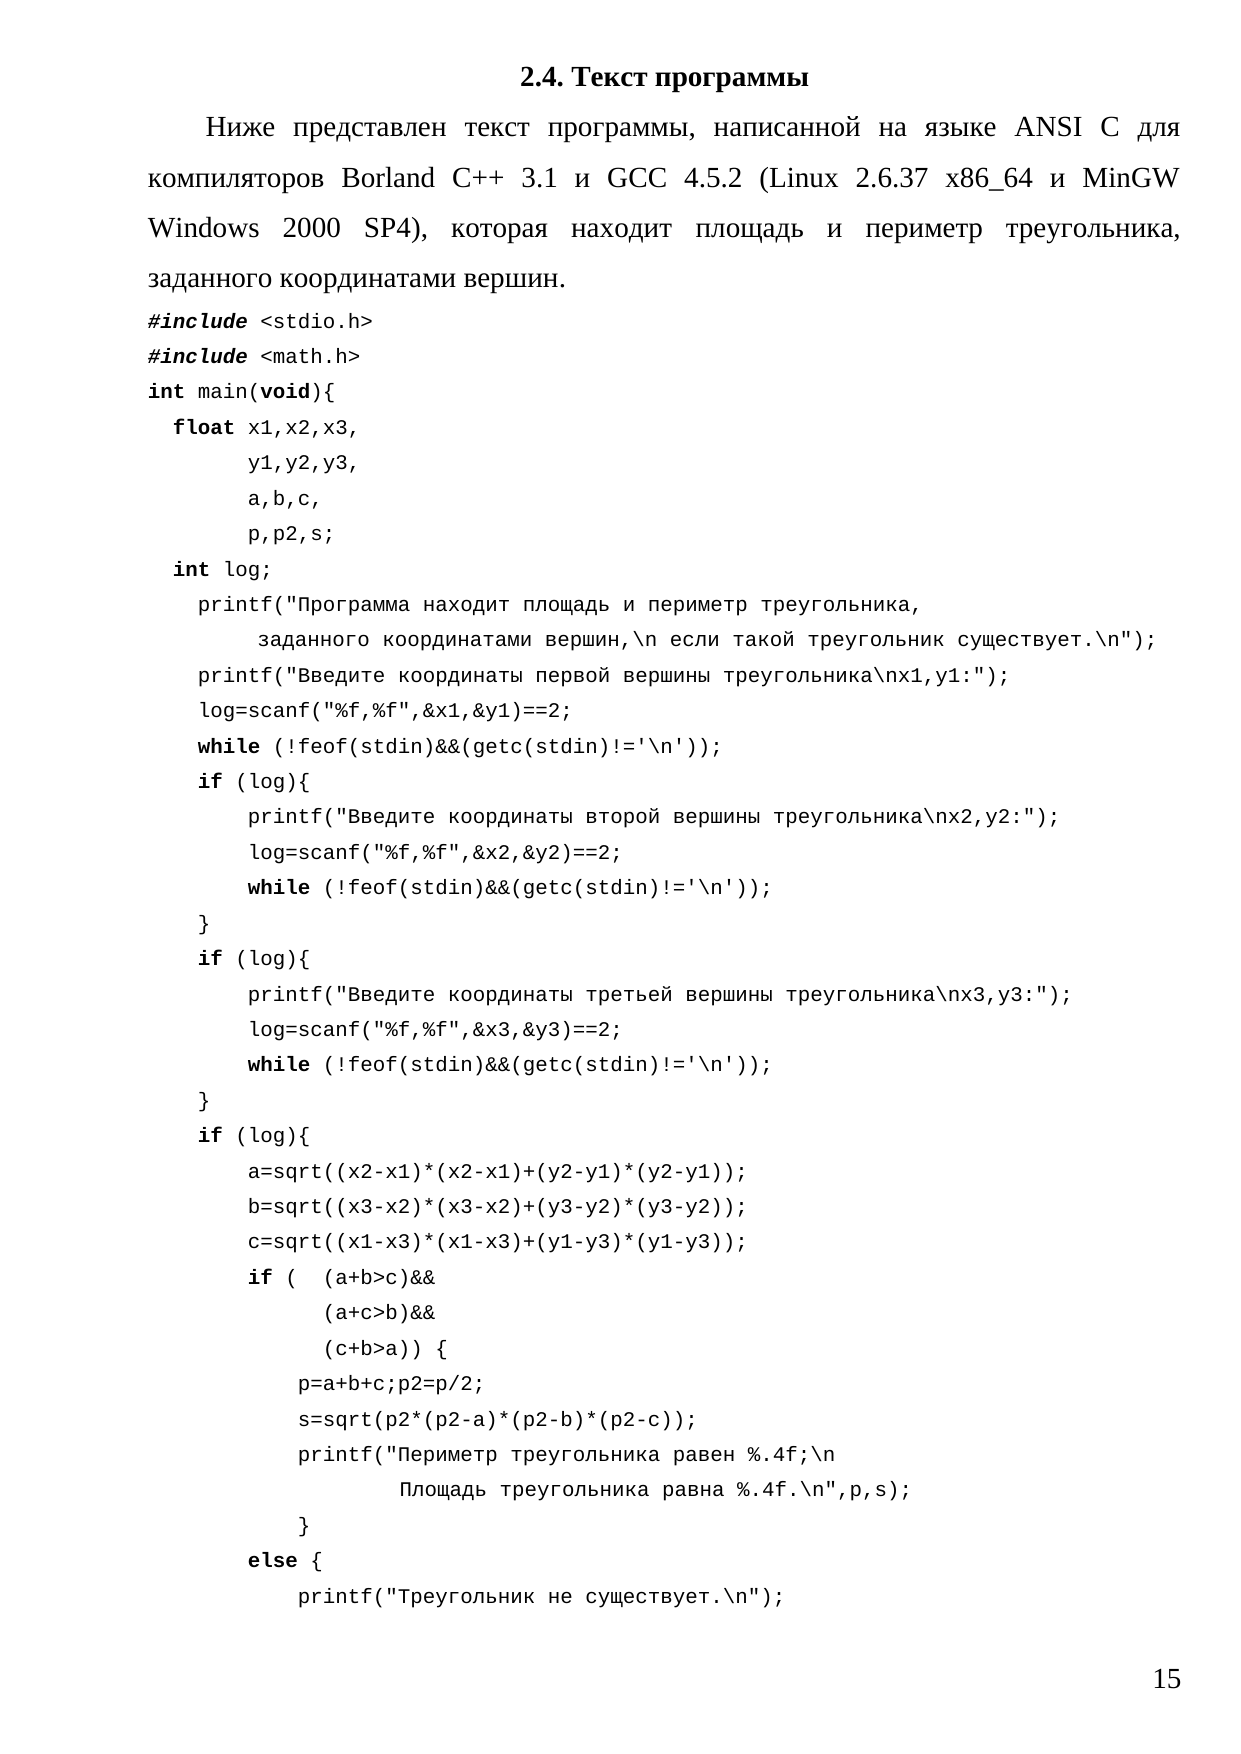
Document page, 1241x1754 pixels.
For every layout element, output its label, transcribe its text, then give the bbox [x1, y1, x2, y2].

subtitle 2.4. Текст программы [207, 59, 1122, 93]
text printf("Введите координаты второй вершины треугольника\nx2,y2:"); [148, 806, 1181, 830]
text #include <math.h> [148, 346, 1181, 370]
text printf("Программа находит площадь и периметр треугольника, [148, 594, 1181, 618]
text (c+b>a)) { [148, 1338, 1181, 1361]
text printf("Введите координаты первой вершины треугольника\nx1,y1:"); [148, 665, 1181, 688]
text Ниже представлен текст программы, написанной на языке ANSI C для компиляторов Borland C++ 3.1 и GCC 4.5.2 (Linux 2.6.37 x86_64 и MinGW Windows 2000 SP4), которая находит площадь и периметр треугольника, заданного координатами вершин. [148, 109, 1181, 294]
text printf("Введите координаты третьей вершины треугольника\nx3,y3:"); [148, 983, 1181, 1007]
text int log; [148, 558, 1181, 582]
text else { [148, 1550, 1181, 1574]
text if (log){ [148, 1125, 1181, 1149]
text Площадь треугольника равна %.4f.\n",p,s); [148, 1479, 1181, 1503]
text p,p2,s; [148, 523, 1181, 547]
text if (log){ [148, 771, 1181, 795]
text if (log){ [148, 948, 1181, 972]
text printf("Периметр треугольника равен %.4f;\n [148, 1444, 1181, 1468]
text b=sqrt((x3-x2)*(x3-x2)+(y3-y2)*(y3-y2)); [148, 1196, 1181, 1220]
text int main(void){ [148, 381, 1181, 405]
text } [148, 913, 1181, 936]
text (a+c>b)&& [148, 1302, 1181, 1326]
text заданного координатами вершин,\n если такой треугольник существует.\n"); [148, 629, 1181, 653]
text } [148, 1090, 1181, 1113]
text c=sqrt((x1-x3)*(x1-x3)+(y1-y3)*(y1-y3)); [148, 1231, 1181, 1255]
text #include <stdio.h> [148, 311, 1181, 334]
text if ( (a+b>c)&& [148, 1267, 1181, 1291]
text float x1,x2,x3, [148, 417, 1181, 441]
text s=sqrt(p2*(p2-a)*(p2-b)*(p2-c)); [148, 1408, 1181, 1432]
text } [148, 1515, 1181, 1538]
text log=scanf("%f,%f",&x1,&y1)==2; while (!feof(stdin)&&(getc(stdin)!='\n')); [148, 700, 1181, 759]
text a=sqrt((x2-x1)*(x2-x1)+(y2-y1)*(y2-y1)); [148, 1161, 1181, 1184]
text log=scanf("%f,%f",&x3,&y3)==2; while (!feof(stdin)&&(getc(stdin)!='\n')); [148, 1019, 1181, 1078]
text p=a+b+c;p2=p/2; [148, 1373, 1181, 1397]
text y1,y2,y3, [148, 452, 1181, 476]
text printf("Треугольник не существует.\n"); [148, 1586, 1181, 1609]
text a,b,c, [148, 488, 1181, 511]
text log=scanf("%f,%f",&x2,&y2)==2; while (!feof(stdin)&&(getc(stdin)!='\n')); [148, 842, 1181, 901]
